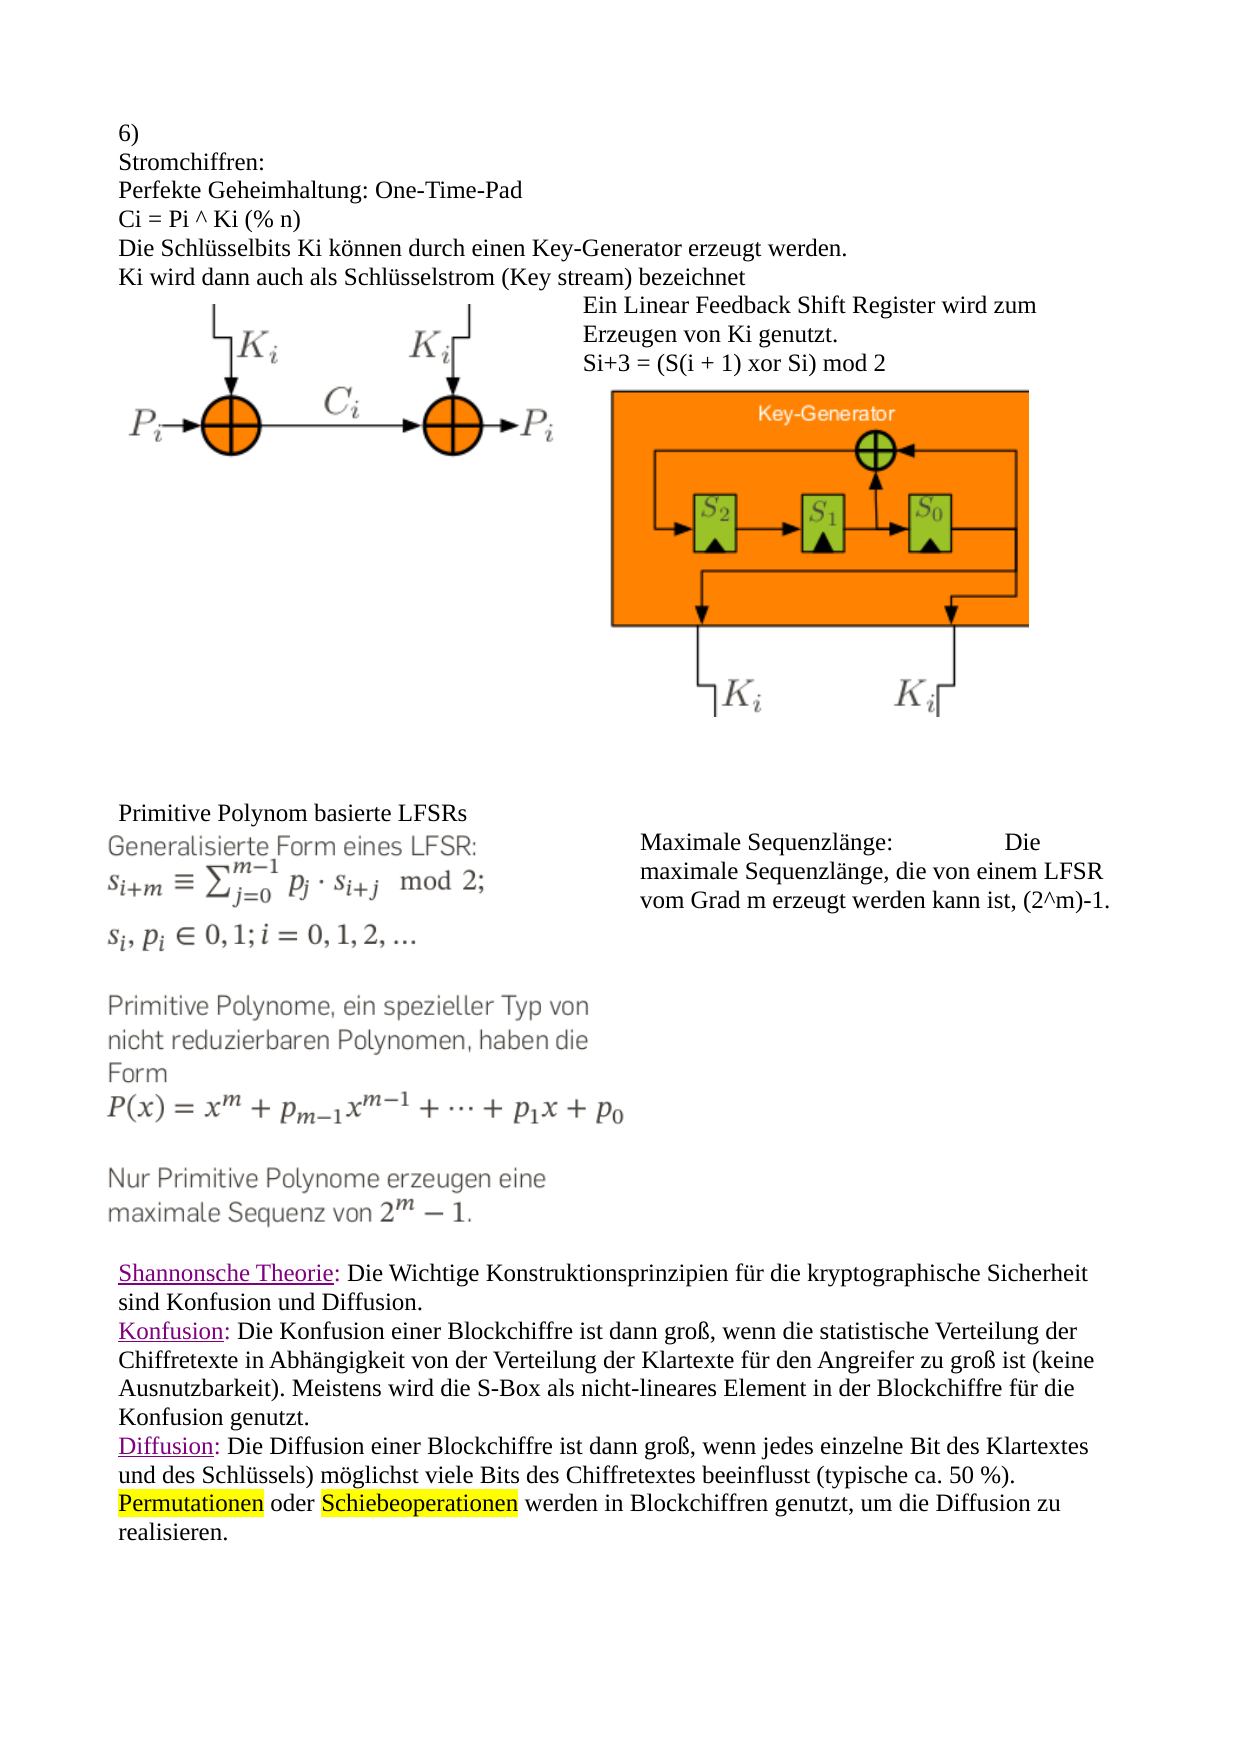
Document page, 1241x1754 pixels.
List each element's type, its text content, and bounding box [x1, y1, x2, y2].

text Shannonsche Theorie: Die Wichtige Konstruktionsprinzipien für die kryptographische Sicherheit sind Konfusion und Diffusion. [118, 1258, 1122, 1316]
text Si+3 = (S(i + 1) xor Si) mod 2 [118, 348, 1122, 540]
text Die Schlüsselbits Ki können durch einen Key-Generator erzeugt werden. [118, 233, 1122, 262]
text Diffusion: Die Diffusion einer Blockchiffre ist dann groß, wenn jedes einzelne Bit des Klartextes und des Schlüssels) möglichst viele Bits des Chiffretextes beeinflusst (typische ca. 50 %). Permutationen oder Schiebeoperationen werden in Blockchiffren genutzt, um die Diffusion zu realisieren. [118, 1431, 1122, 1546]
text Maximale Sequenzlänge: Die maximale Sequenzlänge, die von einem LFSR vom Grad m erzeugt werden kann ist, (2^m)-1. [118, 827, 1122, 1258]
text 6) Stromchiffren: [118, 118, 1122, 176]
picture [123, 304, 583, 511]
text Ein Linear Feedback Shift Register wird zum Erzeugen von Ki genutzt. [118, 291, 1122, 348]
text Konfusion: Die Konfusion einer Blockchiffre ist dann groß, wenn die statistische Verteilung der Chiffretexte in Abhängigkeit von der Verteilung der Klartexte für den Angreifer zu groß ist (keine Ausnutzbarkeit). Meistens wird die S-Box als nicht-lineares Element in der Blockchiffre für die Konfusion genutzt. [118, 1316, 1122, 1431]
picture [608, 388, 1029, 717]
text Ci = Pi ^ Ki (% n) [118, 204, 1122, 233]
text Ki wird dann auch als Schlüsselstrom (Key stream) bezeichnet [118, 262, 1122, 291]
text Perfekte Geheimhaltung: One-Time-Pad [118, 176, 1122, 204]
text Primitive Polynom basierte LFSRs [118, 798, 1122, 827]
picture [98, 827, 640, 1230]
